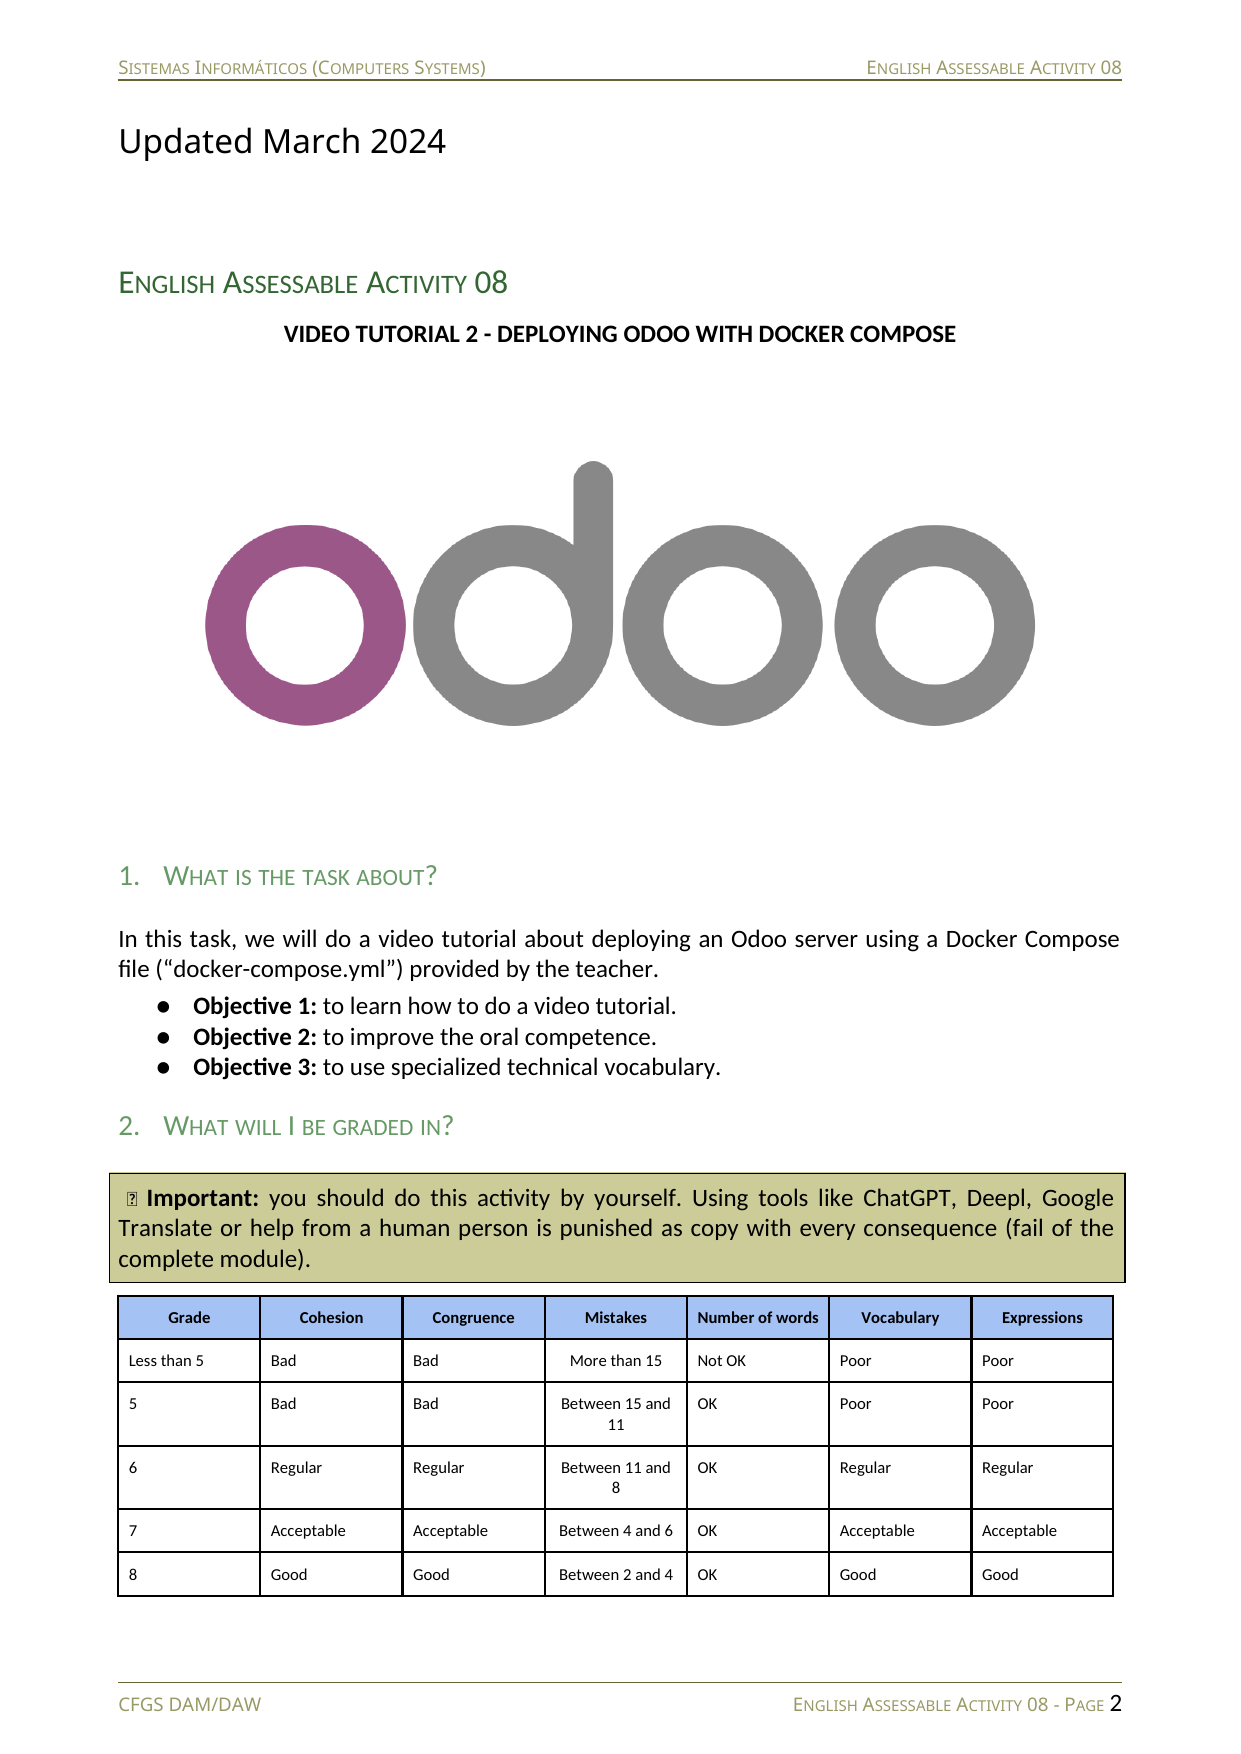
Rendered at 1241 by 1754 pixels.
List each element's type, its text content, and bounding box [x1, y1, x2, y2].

table_cell 8 [119, 1553, 259, 1594]
text VIDEO TUTORIAL 2 - DEPLOYING ODOO WITH DOCKER COMPOSE [118, 318, 1122, 348]
table_cell Between 4 and 6 [546, 1510, 686, 1551]
text 📖 Important: you should do this activity by yourself. Using tools like ChatGPT, Deepl, Google Translate or help from a human person is punished as copy with every consequence (fail of the complete module). [110, 1174, 1124, 1282]
table_cell 6 [119, 1447, 259, 1508]
table_cell Not OK [688, 1340, 828, 1381]
table_cell OK [688, 1447, 828, 1508]
table_cell Regular [404, 1447, 544, 1508]
table_cell 7 [119, 1510, 259, 1551]
table_cell Acceptable [973, 1510, 1112, 1551]
table_cell Regular [261, 1447, 401, 1508]
table_cell Poor [973, 1340, 1112, 1381]
table_cell Poor [830, 1340, 970, 1381]
table_header Congruence [404, 1297, 544, 1338]
table_header Cohesion [261, 1297, 401, 1338]
table_cell Acceptable [830, 1510, 970, 1551]
table_cell Regular [973, 1447, 1112, 1508]
table_cell Bad [261, 1340, 401, 1381]
table_cell OK [688, 1383, 828, 1444]
text English Assessable Activity 08 [118, 261, 1122, 302]
table_cell Good [404, 1553, 544, 1594]
table_cell Regular [830, 1447, 970, 1508]
table_cell Good [261, 1553, 401, 1594]
table_cell Bad [261, 1383, 401, 1444]
subtitle What is the task about? [118, 857, 1122, 893]
table_cell Between 15 and 11 [546, 1383, 686, 1444]
table_cell Poor [973, 1383, 1112, 1444]
table_header Expressions [973, 1297, 1112, 1338]
table_cell Acceptable [261, 1510, 401, 1551]
table_header Grade [119, 1297, 259, 1338]
text Updated March 2024 [118, 118, 1122, 163]
table_header Number of words [688, 1297, 828, 1338]
subtitle What will I be graded in? [118, 1107, 1122, 1142]
table_cell Less than 5 [119, 1340, 259, 1381]
table_cell Good [973, 1553, 1112, 1594]
table_cell Between 2 and 4 [546, 1553, 686, 1594]
text In this task, we will do a video tutorial about deploying an Odoo server using a Docker Compose file (“docker-compose.yml”) provided by the teacher. [118, 923, 1122, 984]
table_cell OK [688, 1553, 828, 1594]
table_cell Between 11 and 8 [546, 1447, 686, 1508]
list Objective 2: to improve the oral competence. [156, 1021, 1122, 1051]
list Objective 1: to learn how to do a video tutorial. [156, 990, 1122, 1021]
table_header Mistakes [546, 1297, 686, 1338]
table_header Vocabulary [830, 1297, 970, 1338]
table_cell More than 15 [546, 1340, 686, 1381]
picture [163, 354, 1078, 833]
table_cell 5 [119, 1383, 259, 1444]
table_cell Good [830, 1553, 970, 1594]
table_cell Bad [404, 1340, 544, 1381]
list Objective 3: to use specialized technical vocabulary. [156, 1051, 1122, 1082]
table_cell Poor [830, 1383, 970, 1444]
table_cell Acceptable [404, 1510, 544, 1551]
table_cell Bad [404, 1383, 544, 1444]
table_cell OK [688, 1510, 828, 1551]
